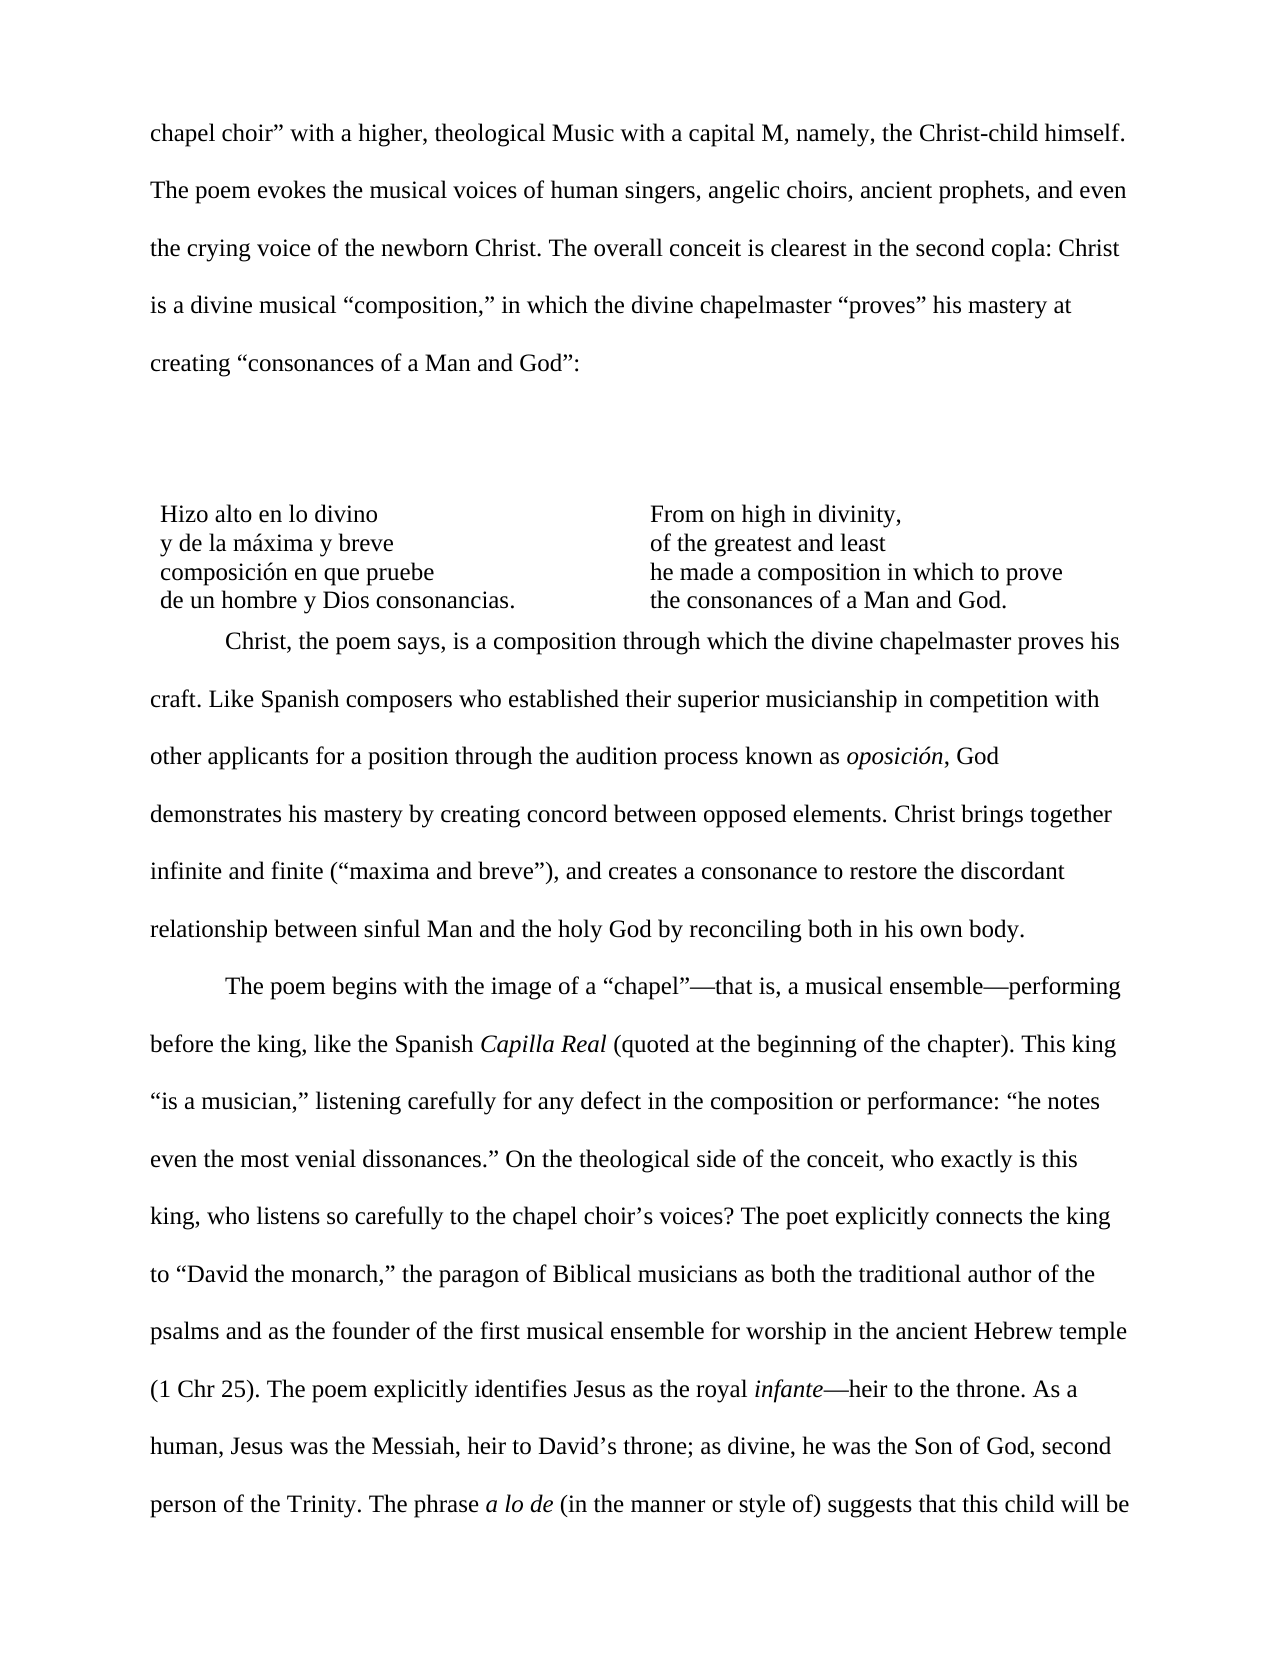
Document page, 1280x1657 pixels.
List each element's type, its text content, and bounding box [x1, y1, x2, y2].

table_cell he made a composition in which to prove [640, 557, 1130, 585]
table_cell of the greatest and least [640, 528, 1130, 557]
table_cell de un hombre y Dios consonancias. [150, 585, 640, 614]
table_cell composición en que pruebe [150, 557, 640, 585]
table_header From on high in divinity, [640, 499, 1130, 528]
text chapel choir” with a higher, theological Music with a capital M, namely, the Christ-child himself. The poem evokes the musical voices of human singers, angelic choirs, ancient prophets, and even the crying voice of the newborn Christ. The overall conceit is clearest in the second copla: Christ is a divine musical “composition,” in which the divine chapelmaster “proves” his mastery at creating “consonances of a Man and God”: [150, 118, 1130, 377]
text The poem begins with the image of a “chapel”—that is, a musical ensemble—performing before the king, like the Spanish Capilla Real (quoted at the beginning of the chapter). This king “is a musician,” listening carefully for any defect in the composition or performance: “he notes even the most venial dissonances.” On the theological side of the conceit, who exactly is this king, who listens so carefully to the chapel choir’s voices? The poet explicitly connects the king to “David the monarch,” the paragon of Biblical musicians as both the traditional author of the psalms and as the founder of the first musical ensemble for worship in the ancient Hebrew temple (1 Chr 25). The poem explicitly identifies Jesus as the royal infante—heir to the throne. As a human, Jesus was the Messiah, heir to David’s throne; as divine, he was the Son of God, second person of the Trinity. The phrase a lo de (in the manner or style of) suggests that this child will be [150, 971, 1130, 1518]
text Christ, the poem says, is a composition through which the divine chapelmaster proves his craft. Like Spanish composers who established their superior musicianship in competition with other applicants for a position through the audition process known as oposición, God demonstrates his mastery by creating concord between opposed elements. Christ brings together infinite and finite (“maxima and breve”), and creates a consonance to restore the discordant relationship between sinful Man and the holy God by reconciling both in his own body. [150, 626, 1130, 943]
table_cell y de la máxima y breve [150, 528, 640, 557]
table_header Hizo alto en lo divino [150, 499, 640, 528]
table_cell the consonances of a Man and God. [640, 585, 1130, 614]
